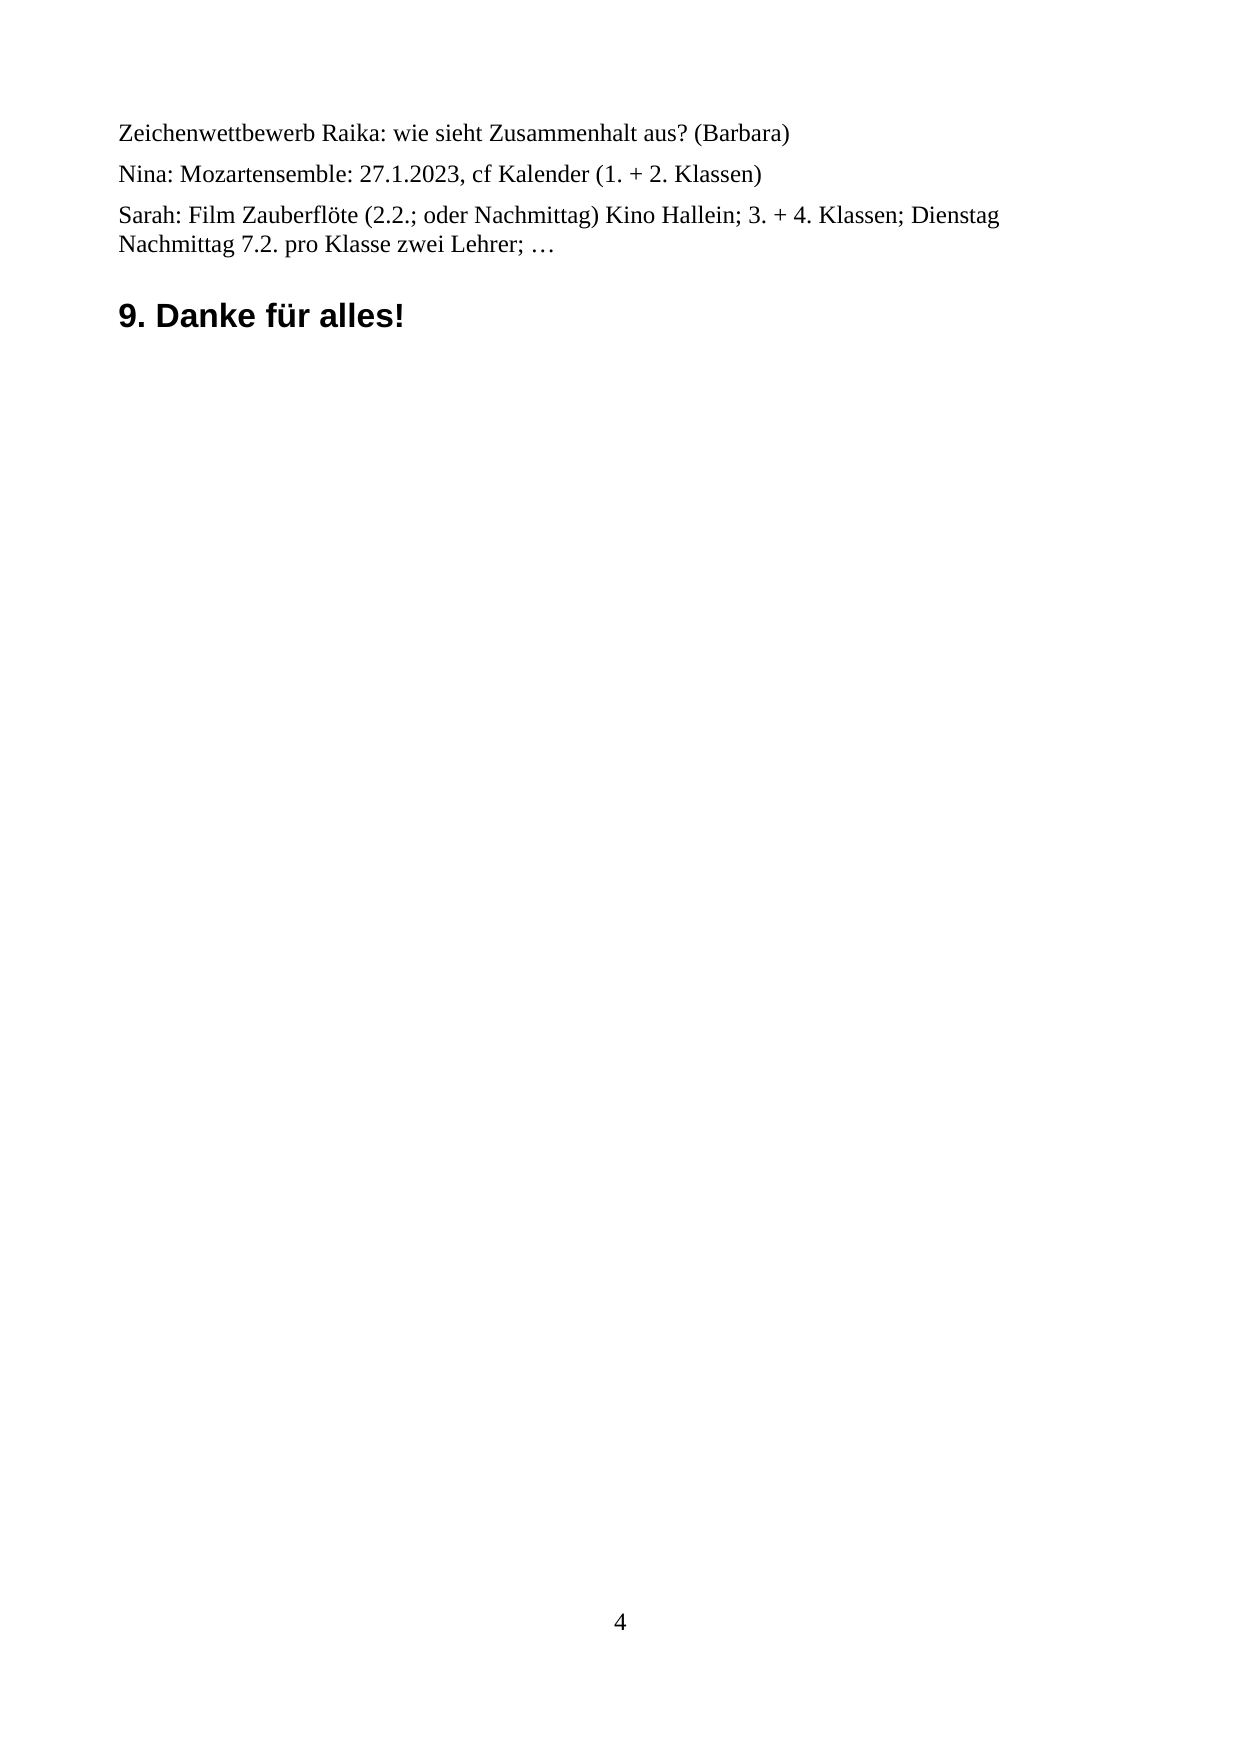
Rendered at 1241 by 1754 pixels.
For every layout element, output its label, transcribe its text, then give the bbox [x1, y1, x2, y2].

text Sarah: Film Zauberflöte (2.2.; oder Nachmittag) Kino Hallein; 3. + 4. Klassen; Dienstag Nachmittag 7.2. pro Klasse zwei Lehrer; … [118, 201, 1122, 258]
subtitle Danke für alles! [118, 296, 1122, 334]
text Nina: Mozartensemble: 27.1.2023, cf Kalender (1. + 2. Klassen) [118, 159, 1122, 188]
text Zeichenwettbewerb Raika: wie sieht Zusammenhalt aus? (Barbara) [118, 118, 1122, 147]
